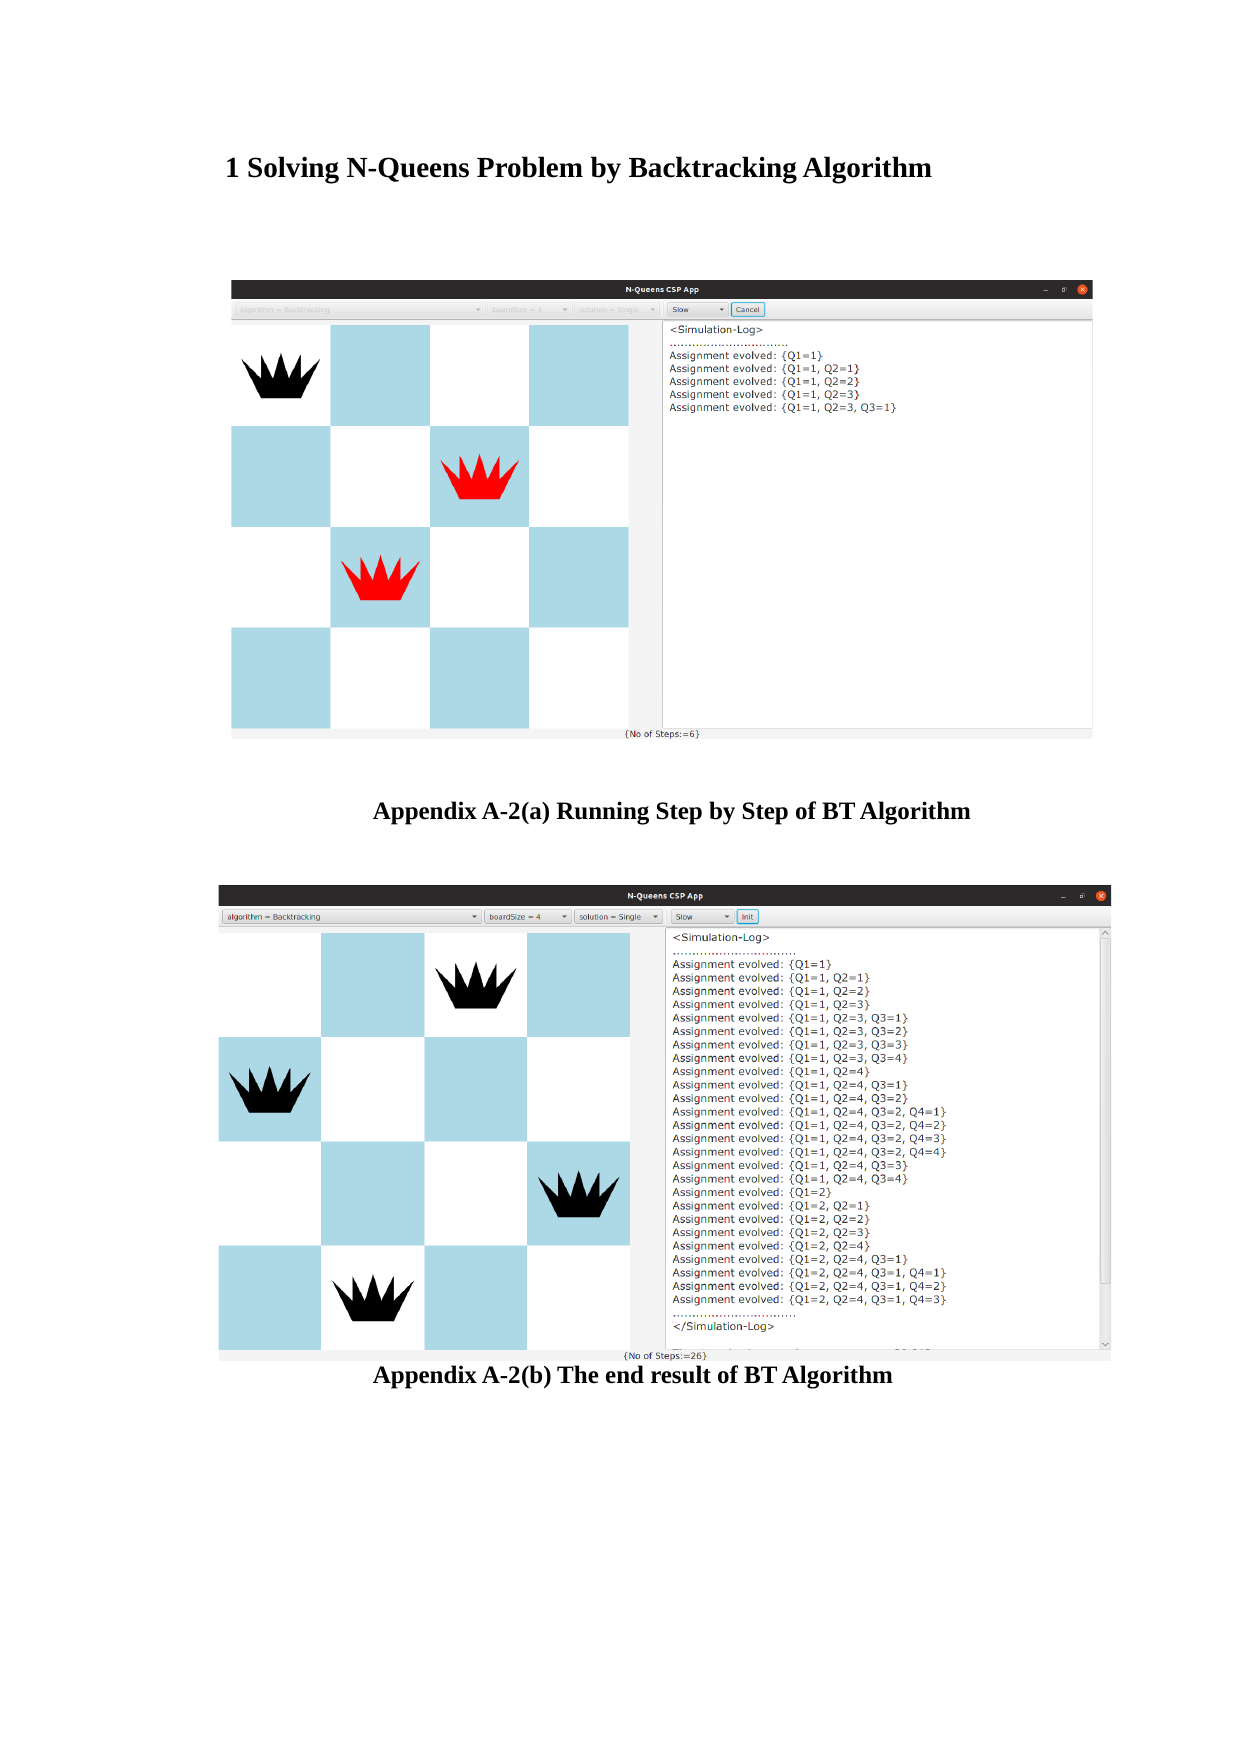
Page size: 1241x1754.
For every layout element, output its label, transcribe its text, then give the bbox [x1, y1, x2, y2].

text Appendix A-2(b) The end result of BT Algorithm [225, 1361, 1090, 1389]
text 1 Solving N-Queens Problem by Backtracking Algorithm [225, 150, 1090, 183]
picture [231, 280, 1093, 739]
picture [218, 885, 1112, 1361]
text Appendix A-2(a) Running Step by Step of BT Algorithm [225, 796, 1090, 825]
